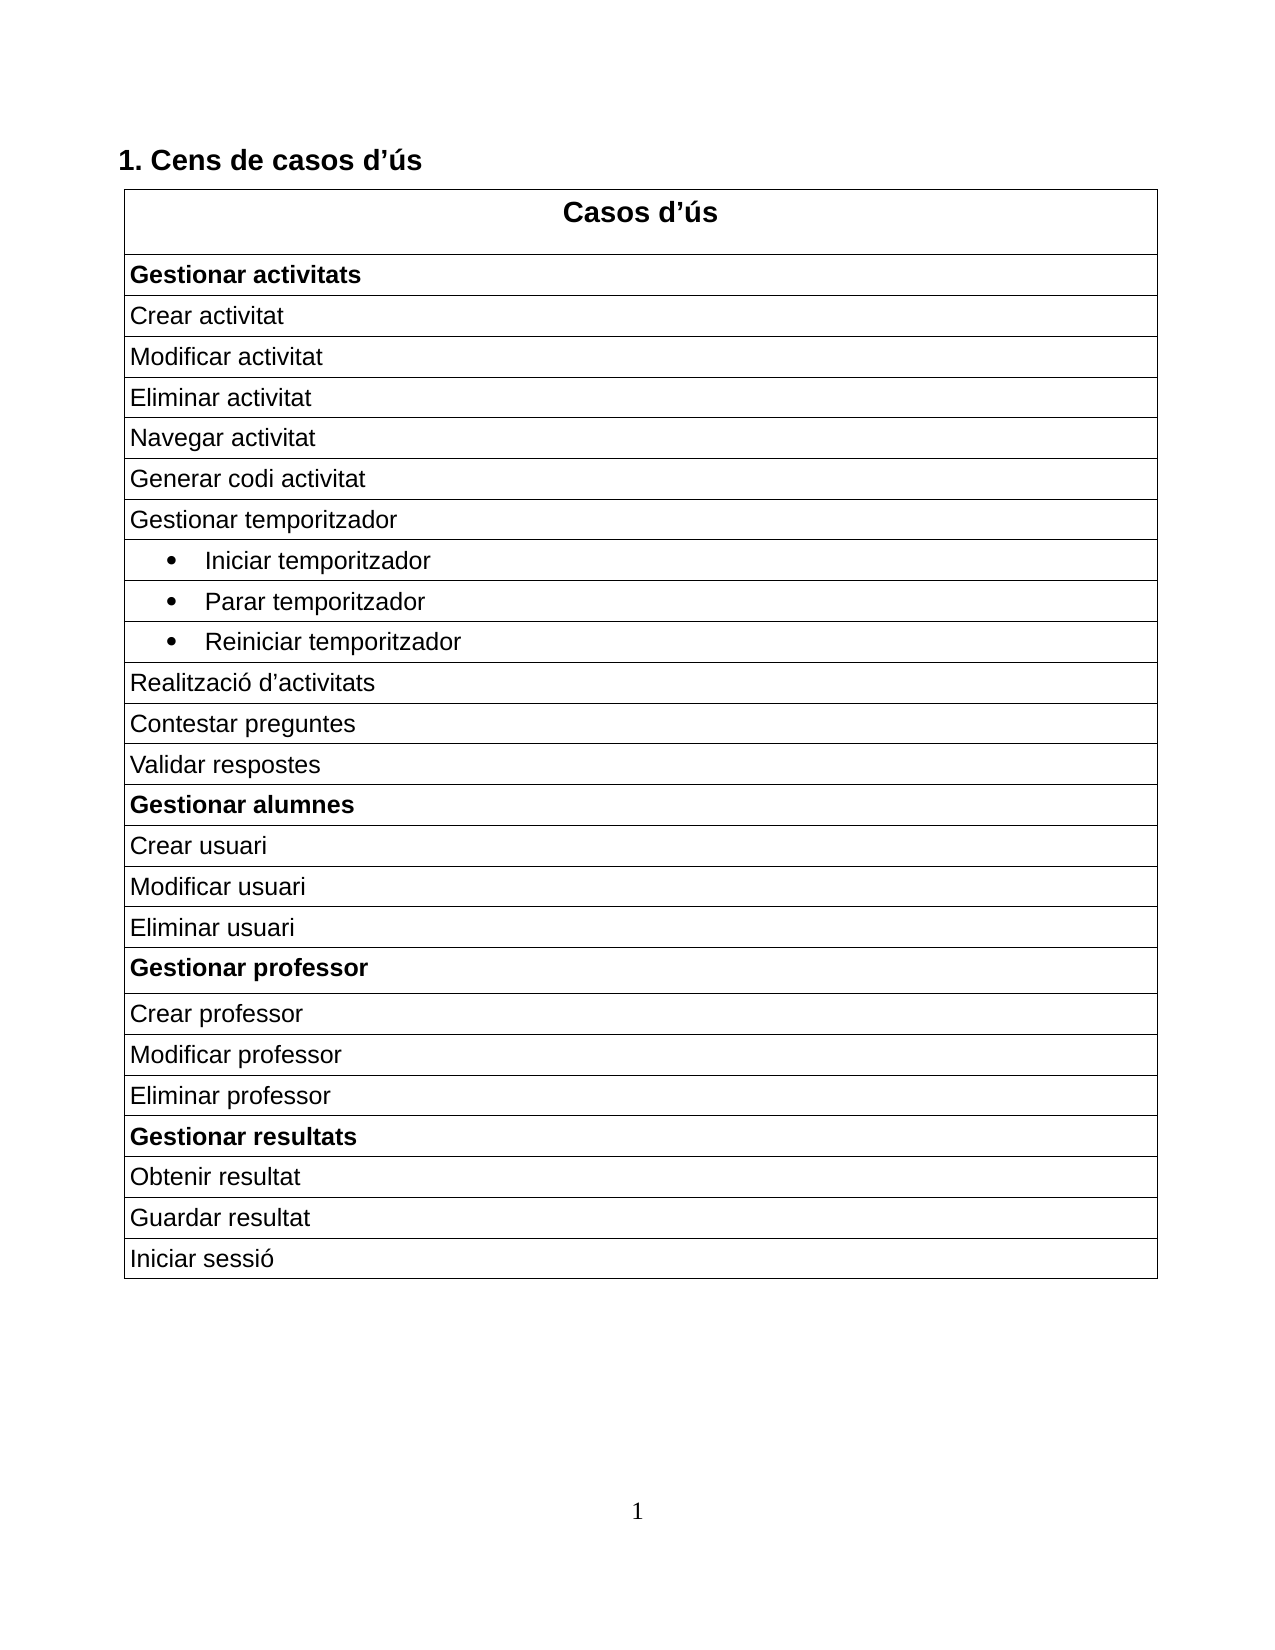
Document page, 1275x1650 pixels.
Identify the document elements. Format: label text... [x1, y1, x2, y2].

table_cell Iniciar sessió [125, 1239, 1157, 1278]
table_cell Modificar professor [125, 1035, 1157, 1074]
table_cell Gestionar alumnes [125, 785, 1157, 825]
table_cell Navegar activitat [125, 418, 1157, 458]
table_cell Parar temporitzador [125, 581, 1157, 621]
table_cell Modificar usuari [125, 867, 1157, 906]
table_header Casos d’ús [125, 190, 1157, 254]
table_cell Crear professor [125, 994, 1157, 1034]
table_cell Eliminar professor [125, 1076, 1157, 1115]
table_cell Gestionar activitats [125, 255, 1157, 295]
table_cell Generar codi activitat [125, 459, 1157, 499]
table_cell Crear activitat [125, 296, 1157, 336]
table_cell Gestionar professor [125, 948, 1157, 993]
table_cell Validar respostes [125, 744, 1157, 784]
table_cell Eliminar activitat [125, 378, 1157, 417]
table_cell Gestionar temporitzador [125, 500, 1157, 539]
table_cell Modificar activitat [125, 337, 1157, 376]
table_cell Gestionar resultats [125, 1116, 1157, 1156]
table_cell Contestar preguntes [125, 704, 1157, 743]
table_cell Reiniciar temporitzador [125, 622, 1157, 662]
table_cell Obtenir resultat [125, 1157, 1157, 1197]
table_cell Iniciar temporitzador [125, 540, 1157, 580]
table_cell Realització d’activitats [125, 663, 1157, 703]
table_cell Crear usuari [125, 826, 1157, 866]
table_cell Eliminar usuari [125, 907, 1157, 947]
table_cell Guardar resultat [125, 1198, 1157, 1237]
subtitle 1. Cens de casos d’ús [118, 143, 1157, 177]
